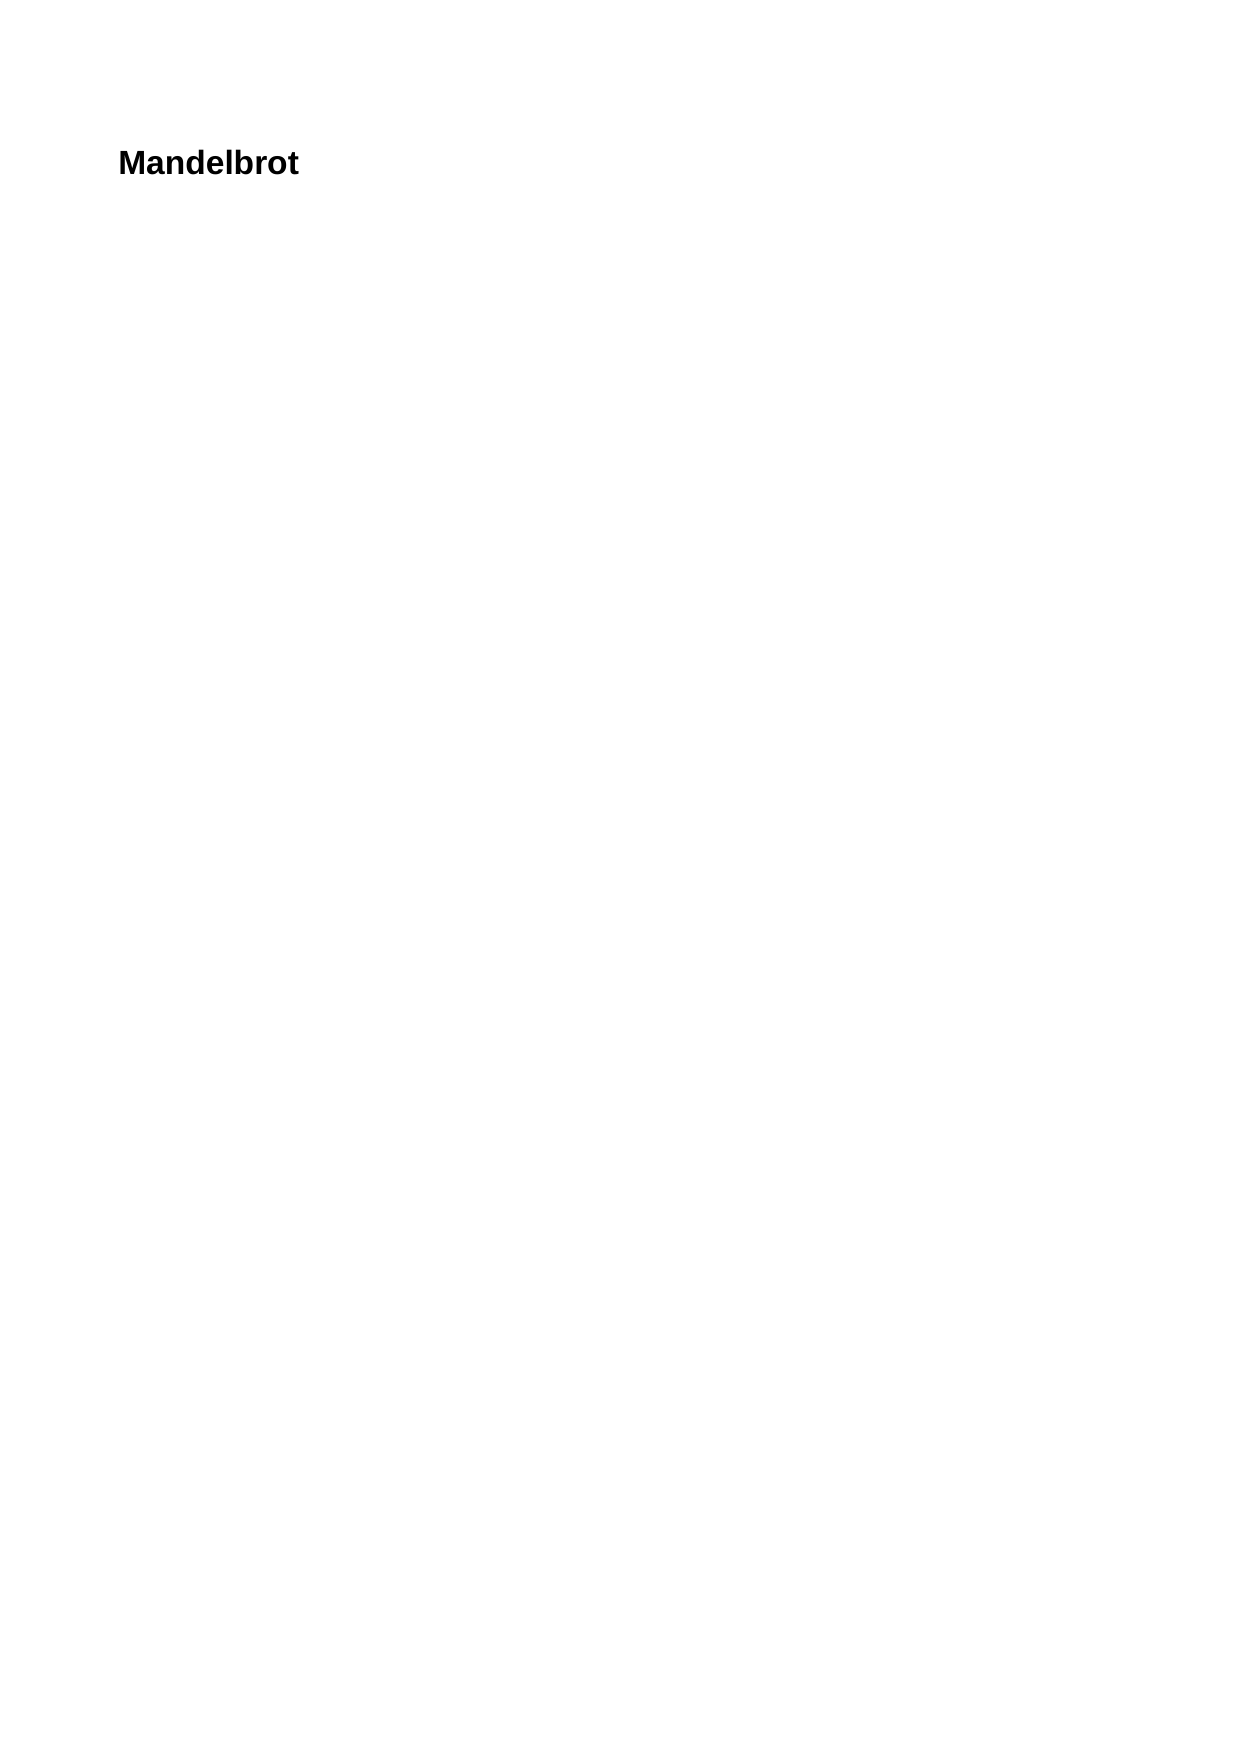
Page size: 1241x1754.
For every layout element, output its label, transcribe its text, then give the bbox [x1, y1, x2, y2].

subtitle Mandelbrot [118, 143, 1122, 182]
